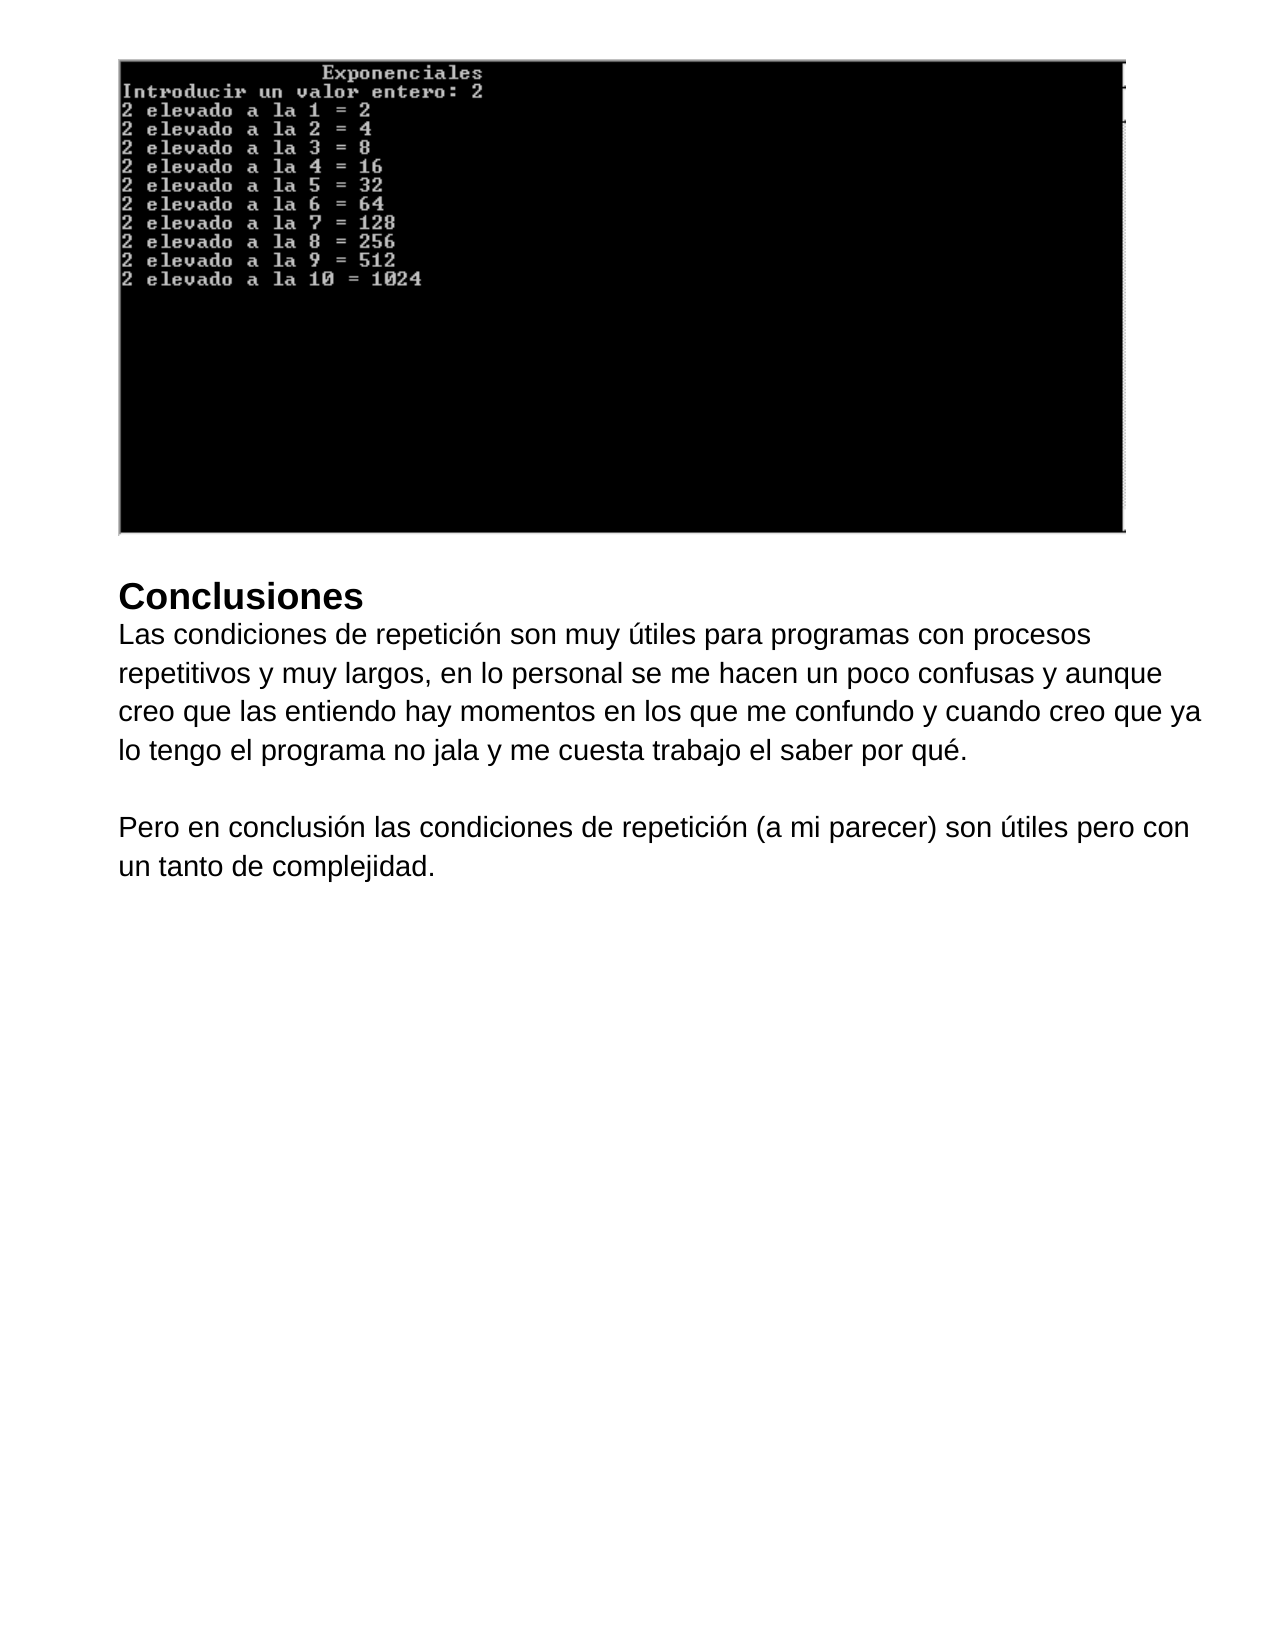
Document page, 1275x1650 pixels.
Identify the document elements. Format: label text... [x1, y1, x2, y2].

text Pero en conclusión las condiciones de repetición (a mi parecer) son útiles pero con un tanto de complejidad. [118, 810, 1205, 882]
text Las condiciones de repetición son muy útiles para programas con procesos repetitivos y muy largos, en lo personal se me hacen un poco confusas y aunque creo que las entiendo hay momentos en los que me confundo y cuando creo que ya lo tengo el programa no jala y me cuesta trabajo el saber por qué. [118, 617, 1205, 766]
text Conclusiones [118, 574, 1205, 617]
